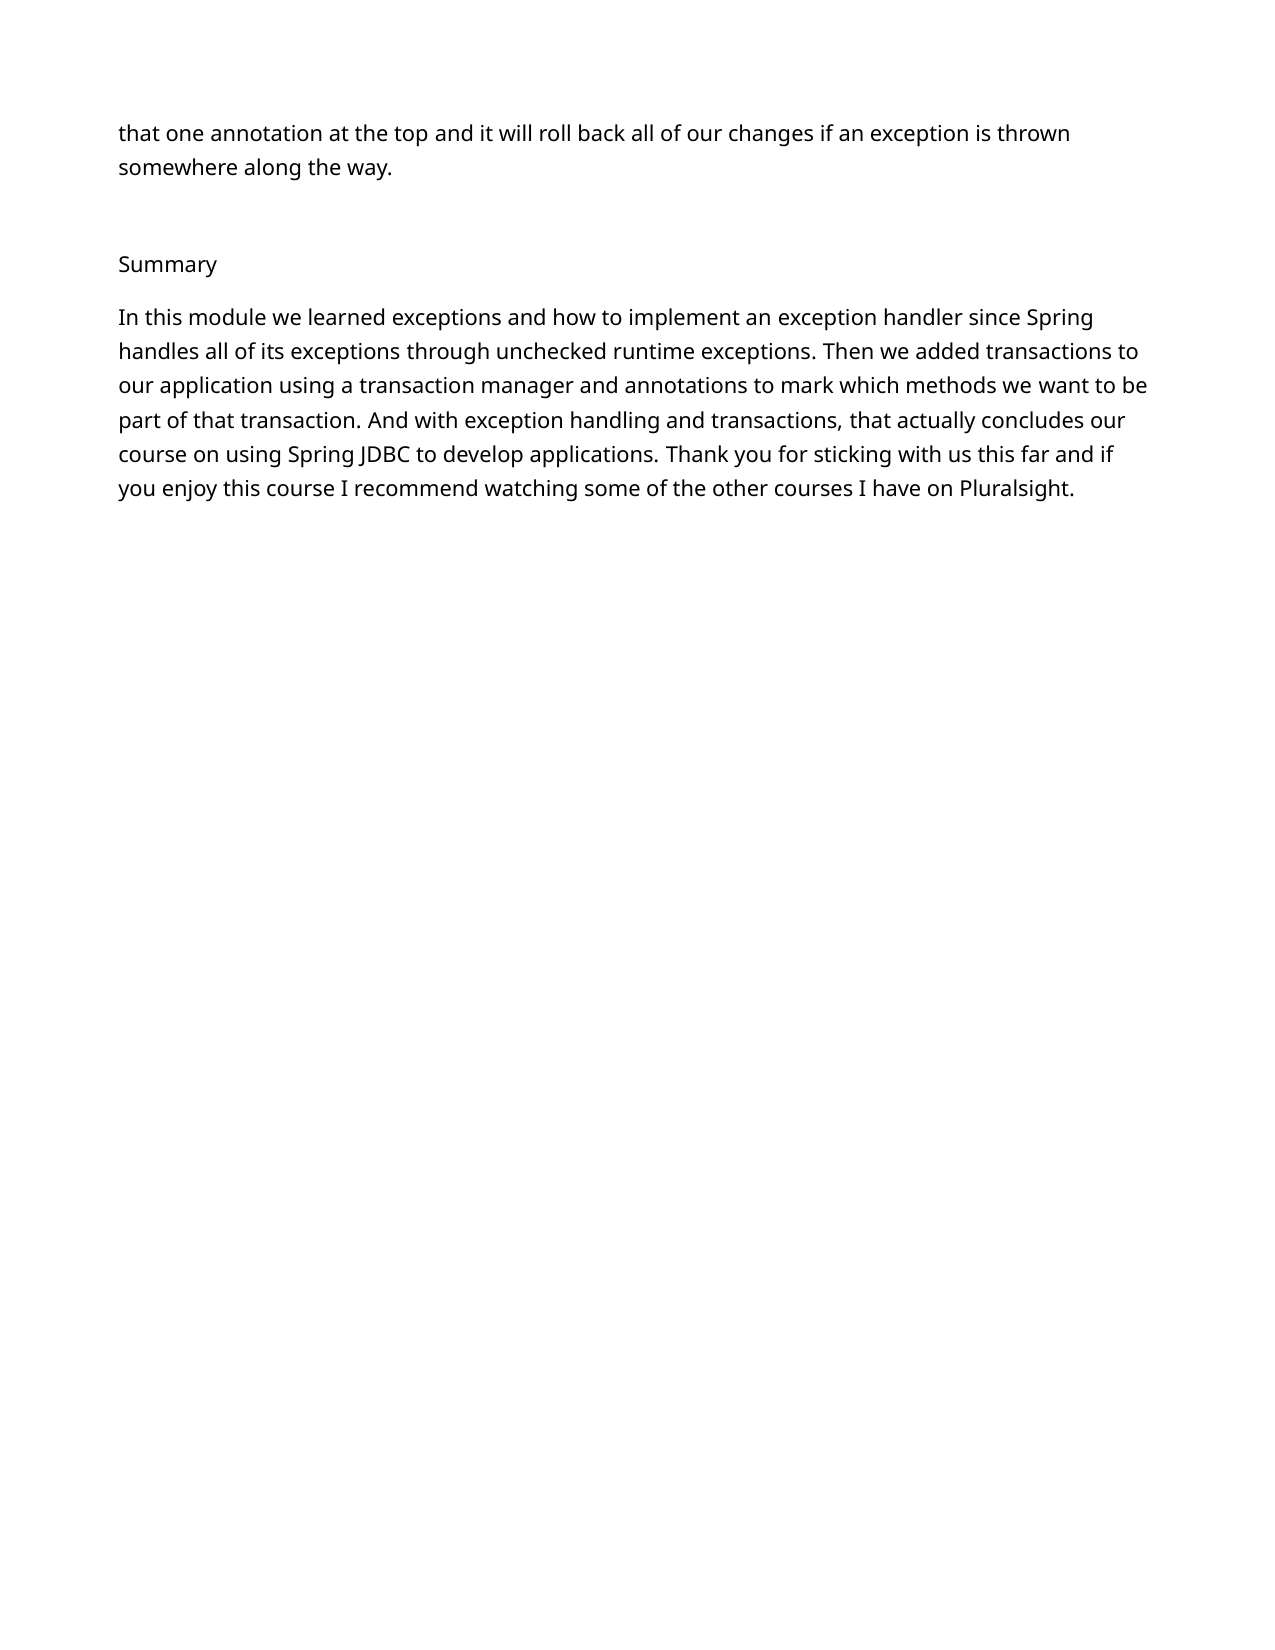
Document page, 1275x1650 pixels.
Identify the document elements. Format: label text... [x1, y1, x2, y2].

text that one annotation at the top and it will roll back all of our changes if an exception is thrown somewhere along the way. [118, 118, 1157, 182]
subtitle Summary [118, 249, 1157, 279]
text In this module we learned exceptions and how to implement an exception handler since Spring handles all of its exceptions through unchecked runtime exceptions. Then we added transactions to our application using a transaction manager and annotations to mark which methods we want to be part of that transaction. And with exception handling and transactions, that actually concludes our course on using Spring JDBC to develop applications. Thank you for sticking with us this far and if you enjoy this course I recommend watching some of the other courses I have on Pluralsight. [118, 302, 1157, 503]
